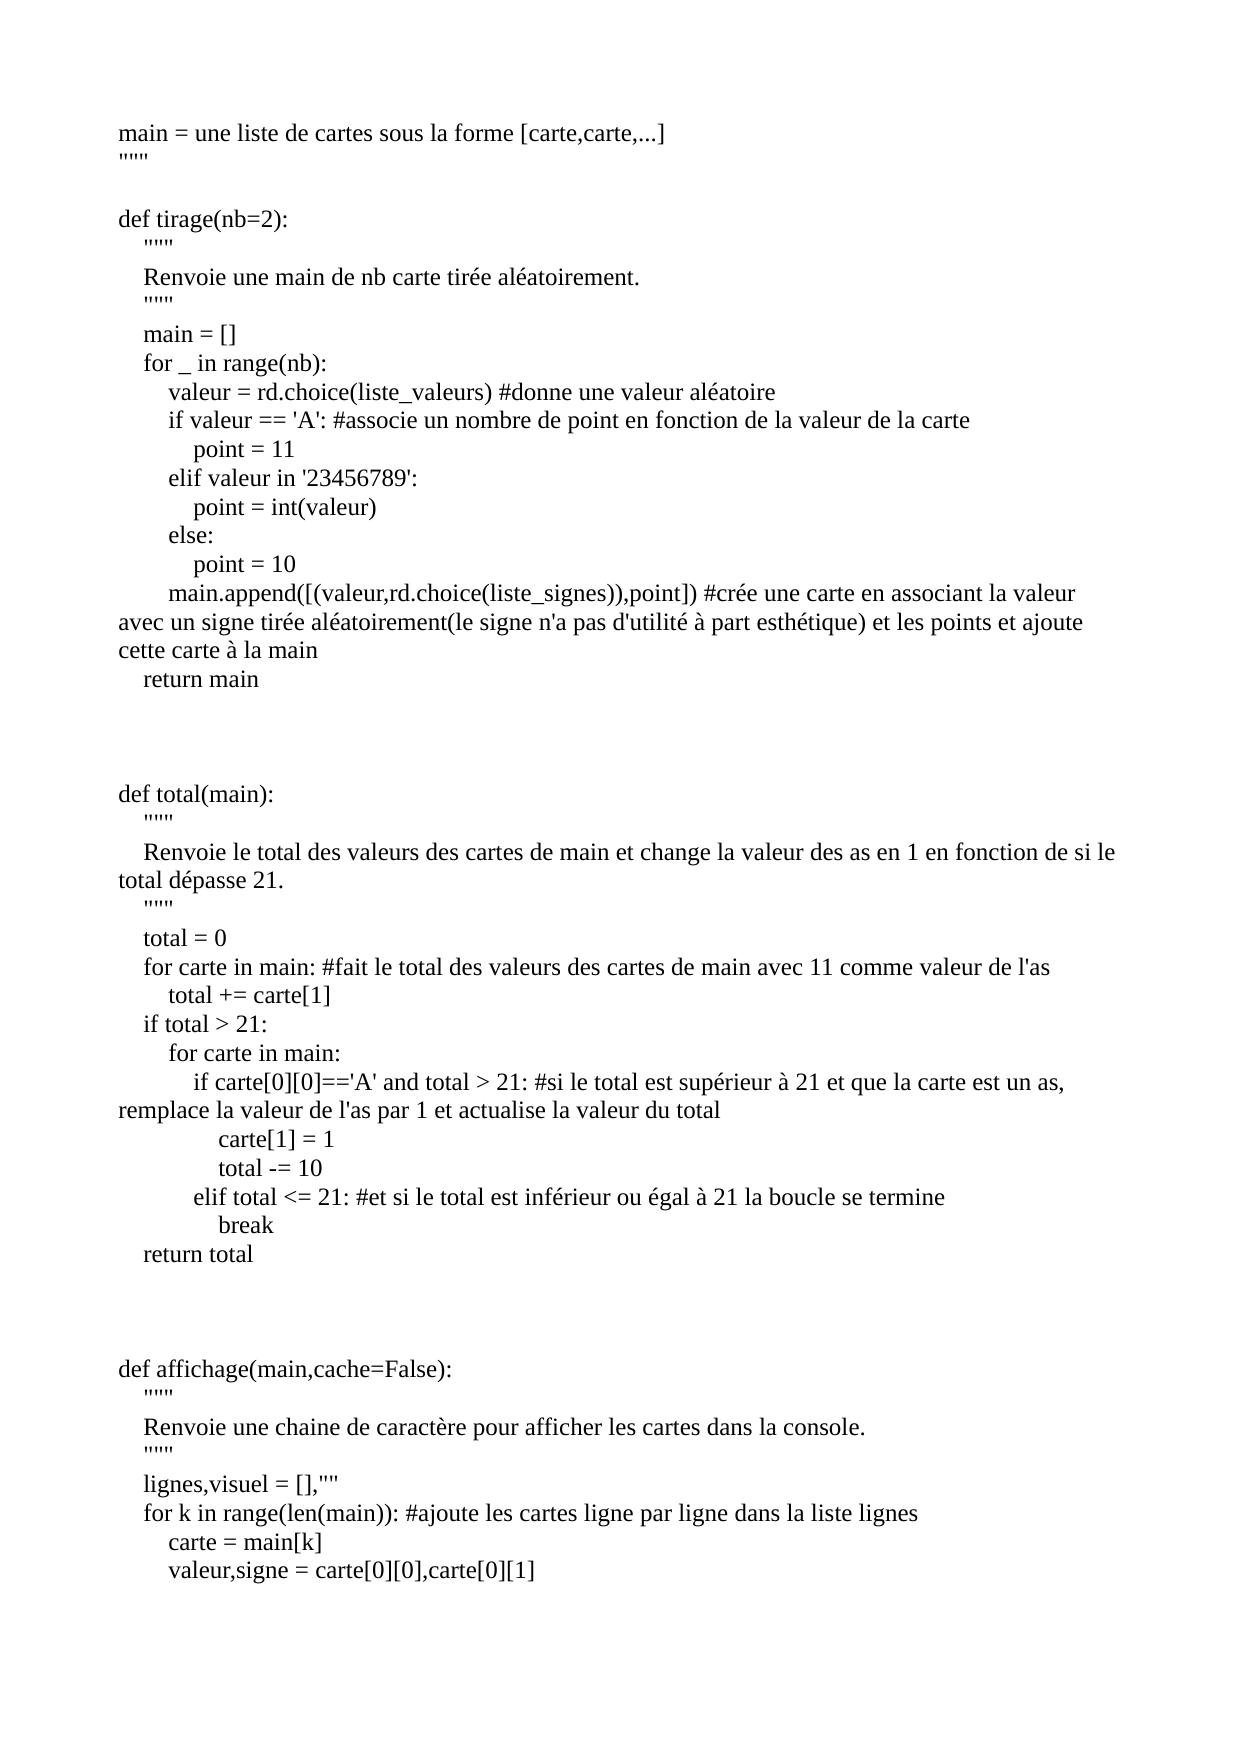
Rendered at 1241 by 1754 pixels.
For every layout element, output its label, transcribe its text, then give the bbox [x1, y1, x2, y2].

text point = int(valeur) [118, 492, 1122, 521]
text point = 10 [118, 549, 1122, 578]
text for carte in main: #fait le total des valeurs des cartes de main avec 11 comme valeur de l'as [118, 952, 1122, 981]
text carte[1] = 1 [118, 1124, 1122, 1153]
text else: [118, 521, 1122, 549]
text def affichage(main,cache=False): [118, 1354, 1122, 1383]
text for k in range(len(main)): #ajoute les cartes ligne par ligne dans la liste lignes [118, 1498, 1122, 1527]
text main.append([(valeur,rd.choice(liste_signes)),point]) #crée une carte en associant la valeur avec un signe tirée aléatoirement(le signe n'a pas d'utilité à part esthétique) et les points et ajoute cette carte à la main [118, 578, 1122, 664]
text point = 11 [118, 434, 1122, 463]
text """ [118, 1383, 1122, 1412]
text total += carte[1] [118, 981, 1122, 1009]
text return main [118, 664, 1122, 693]
text total -= 10 [118, 1153, 1122, 1182]
text """ [118, 291, 1122, 319]
text """ [118, 147, 1122, 176]
text if valeur == 'A': #associe un nombre de point en fonction de la valeur de la carte [118, 406, 1122, 434]
text break [118, 1211, 1122, 1239]
text Renvoie une main de nb carte tirée aléatoirement. [118, 262, 1122, 291]
text Renvoie une chaine de caractère pour afficher les cartes dans la console. [118, 1412, 1122, 1441]
text if carte[0][0]=='A' and total > 21: #si le total est supérieur à 21 et que la carte est un as, remplace la valeur de l'as par 1 et actualise la valeur du total [118, 1067, 1122, 1124]
text main = une liste de cartes sous la forme [carte,carte,...] [118, 118, 1122, 147]
text lignes,visuel = [],"" [118, 1469, 1122, 1498]
text """ [118, 894, 1122, 923]
text for carte in main: [118, 1038, 1122, 1067]
text elif total <= 21: #et si le total est inférieur ou égal à 21 la boucle se termine [118, 1182, 1122, 1211]
text valeur,signe = carte[0][0],carte[0][1] [118, 1556, 1122, 1584]
text """ [118, 233, 1122, 262]
text """ [118, 1441, 1122, 1469]
text def total(main): [118, 779, 1122, 808]
text if total > 21: [118, 1009, 1122, 1038]
text def tirage(nb=2): [118, 204, 1122, 233]
text for _ in range(nb): [118, 348, 1122, 377]
text carte = main[k] [118, 1527, 1122, 1556]
text elif valeur in '23456789': [118, 463, 1122, 492]
text total = 0 [118, 923, 1122, 952]
text main = [] [118, 319, 1122, 348]
text valeur = rd.choice(liste_valeurs) #donne une valeur aléatoire [118, 377, 1122, 406]
text return total [118, 1239, 1122, 1268]
text """ [118, 808, 1122, 837]
text Renvoie le total des valeurs des cartes de main et change la valeur des as en 1 en fonction de si le total dépasse 21. [118, 837, 1122, 894]
